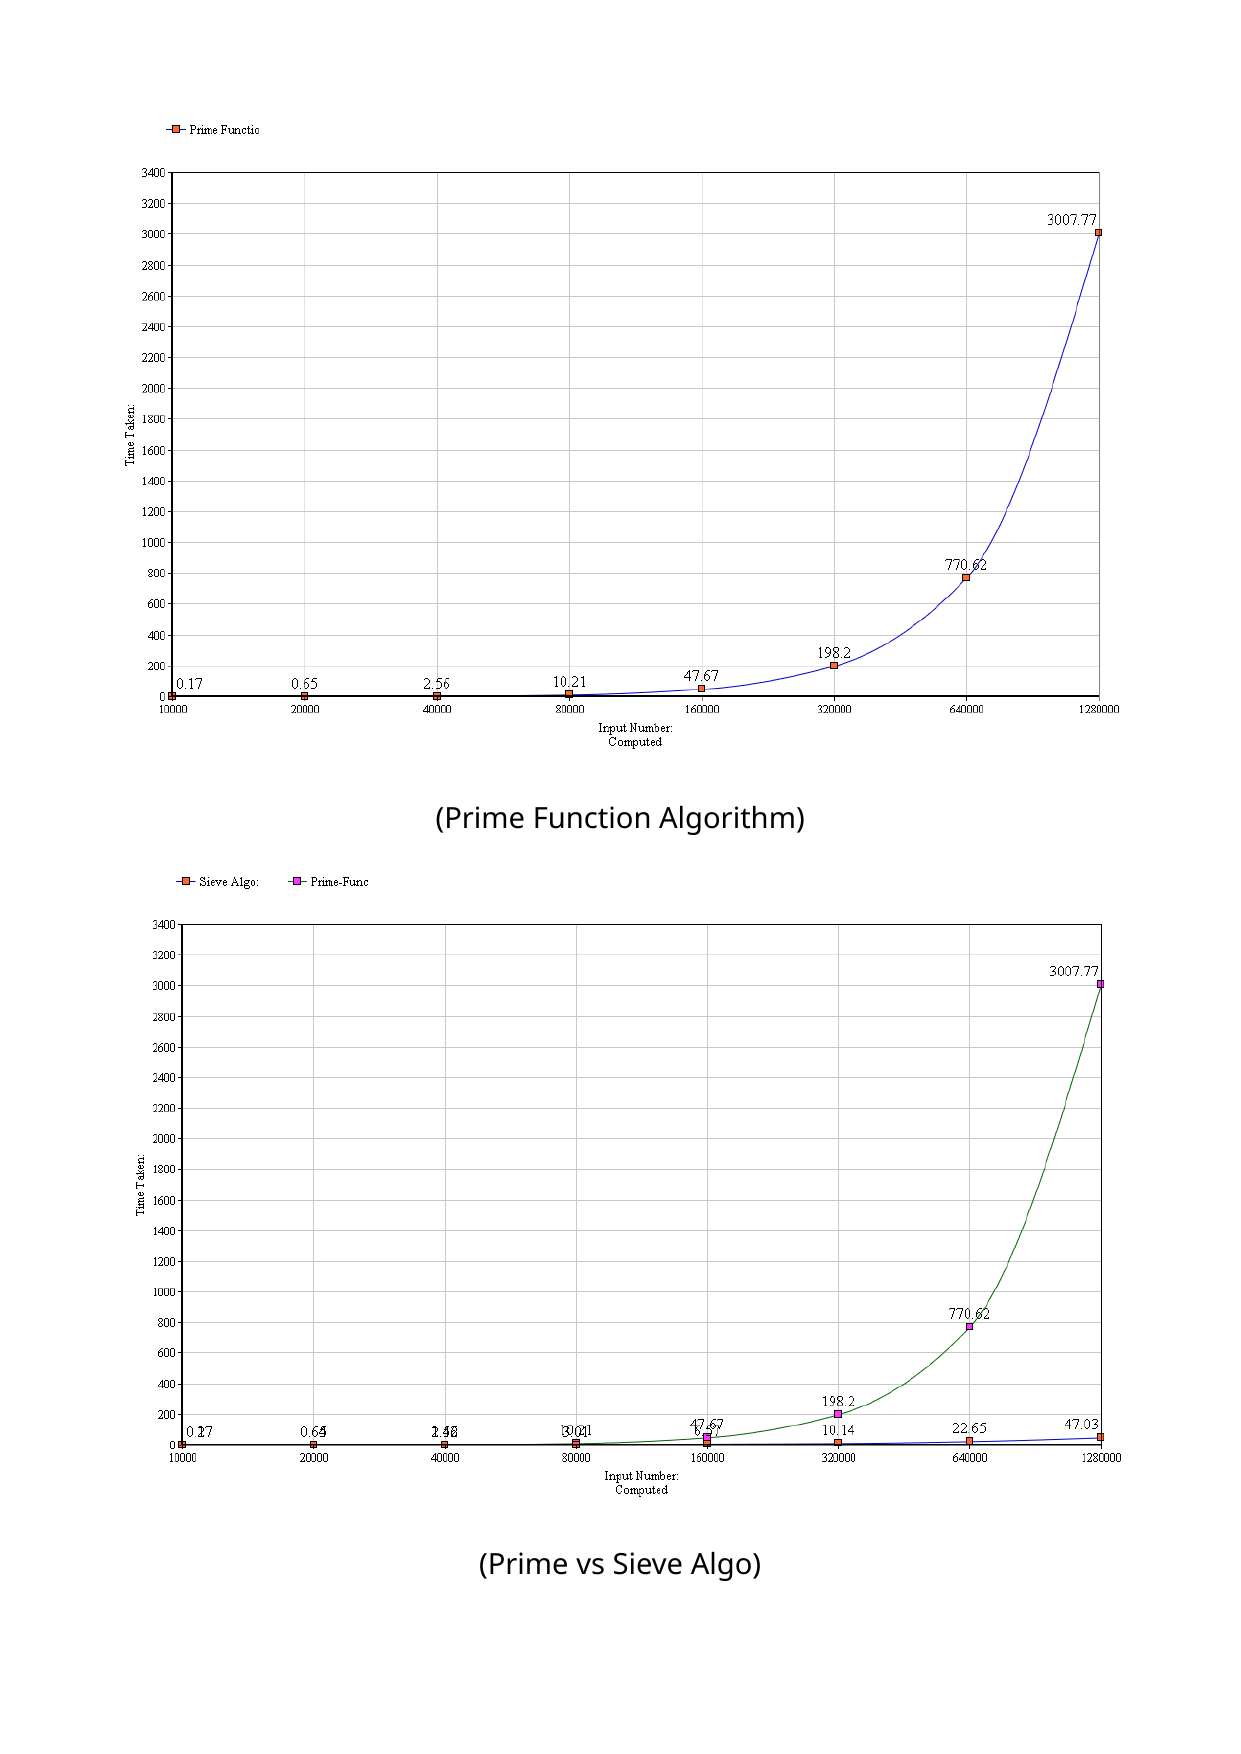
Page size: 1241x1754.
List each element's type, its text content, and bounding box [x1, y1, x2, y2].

text (Prime Function Algorithm) [118, 798, 1122, 837]
picture [118, 877, 1123, 1504]
text (Prime vs Sieve Algo) [118, 1544, 1122, 1583]
picture [118, 118, 1123, 758]
